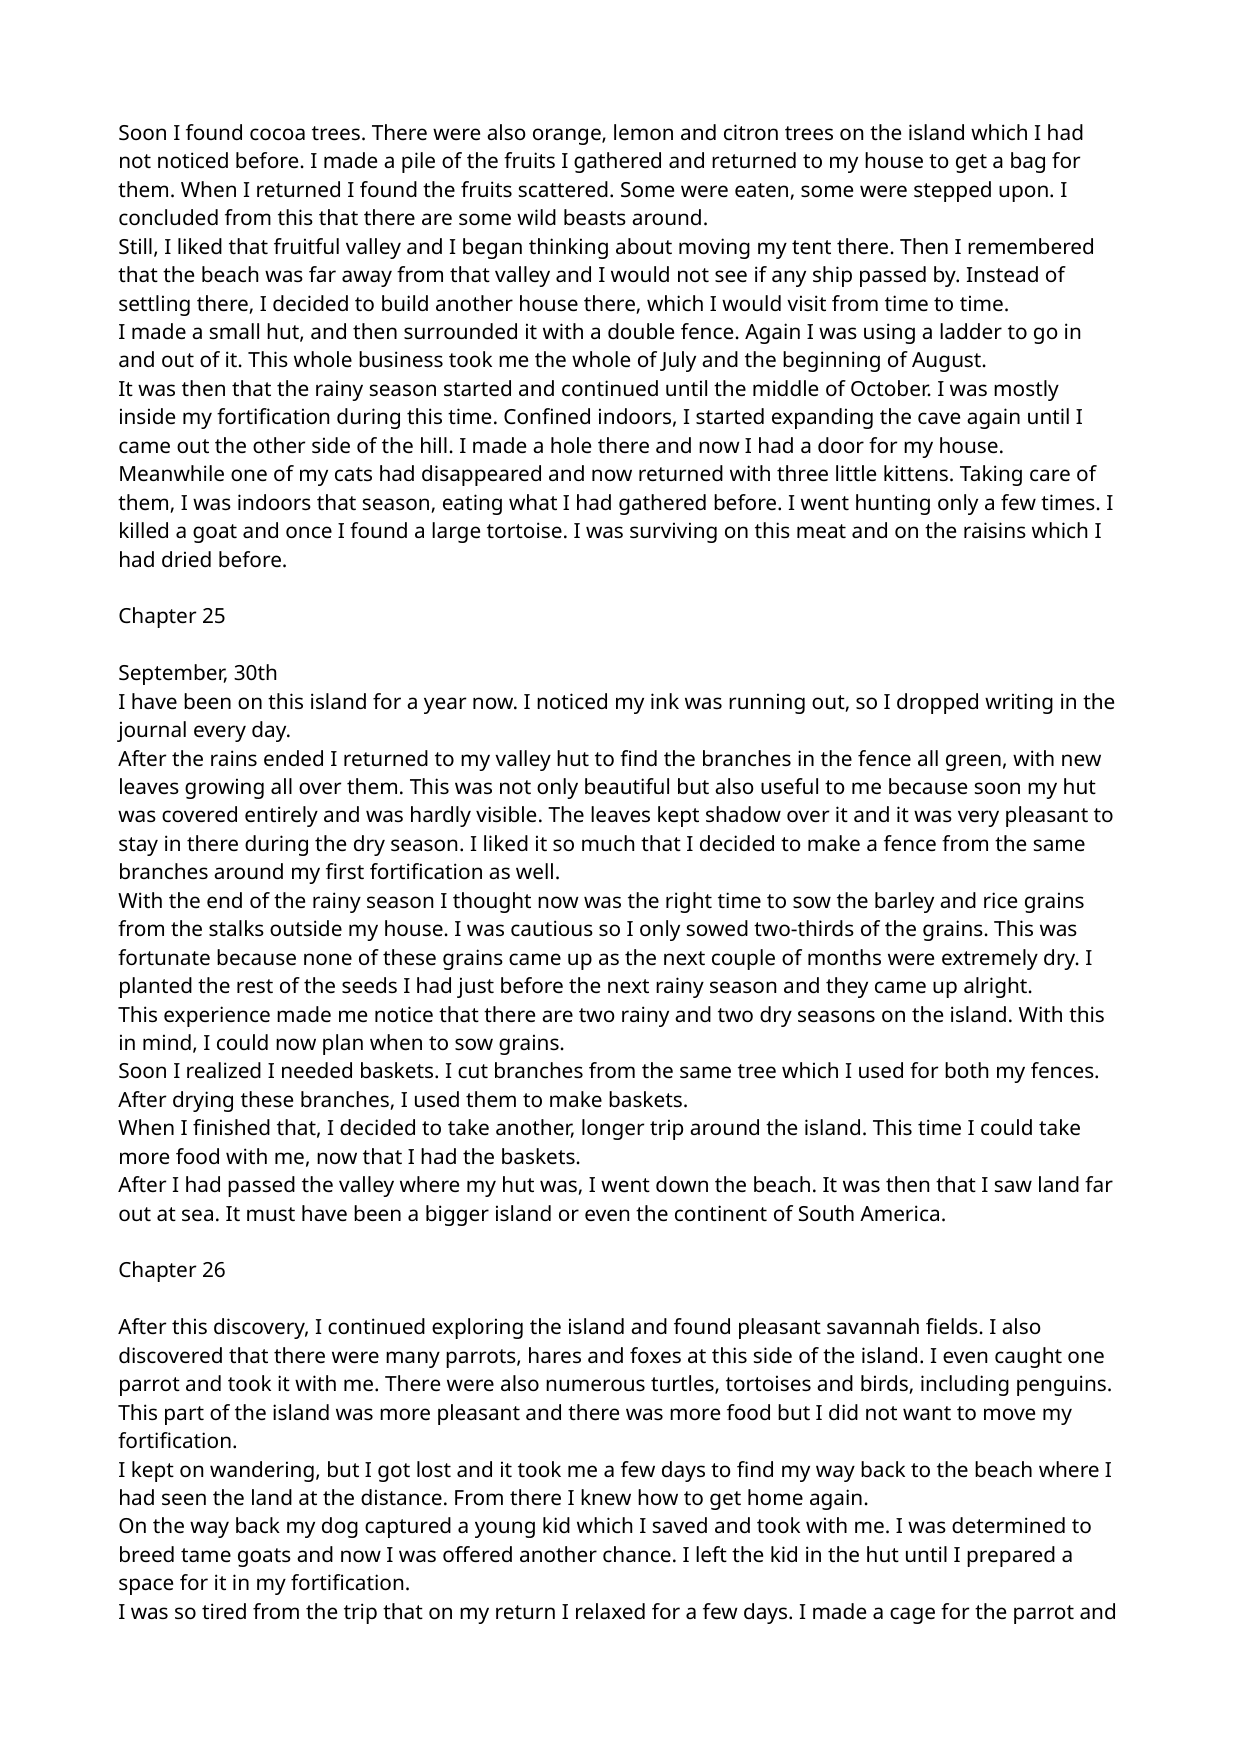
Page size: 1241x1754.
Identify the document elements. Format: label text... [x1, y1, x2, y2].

text Soon I realized I needed baskets. I cut branches from the same tree which I used for both my fences. After drying these branches, I used them to make baskets. [118, 1057, 1122, 1113]
text Still, I liked that fruitful valley and I began thinking about moving my tent there. Then I remembered that the beach was far away from that valley and I would not see if any ship passed by. Instead of settling there, I decided to build another house there, which I would visit from time to time. [118, 232, 1122, 317]
text After the rains ended I returned to my valley hut to find the branches in the fence all green, with new leaves growing all over them. This was not only beautiful but also useful to me because soon my hut was covered entirely and was hardly visible. The leaves kept shadow over it and it was very pleasant to stay in there during the dry season. I liked it so much that I decided to make a fence from the same branches around my first fortification as well. [118, 744, 1122, 886]
text On the way back my dog captured a young kid which I saved and took with me. I was determined to breed tame goats and now I was offered another chance. I left the kid in the hut until I prepared a space for it in my fortification. [118, 1512, 1122, 1597]
text Chapter 25 [118, 602, 1122, 630]
text September, 30th [118, 658, 1122, 687]
text I kept on wandering, but I got lost and it took me a few days to find my way back to the beach where I had seen the land at the distance. From there I knew how to get home again. [118, 1455, 1122, 1512]
text I made a small hut, and then surrounded it with a double fence. Again I was using a ladder to go in and out of it. This whole business took me the whole of July and the beginning of August. [118, 317, 1122, 374]
text It was then that the rainy season started and continued until the middle of October. I was mostly inside my fortification during this time. Confined indoors, I started expanding the cave again until I came out the other side of the hill. I made a hole there and now I had a door for my house. [118, 374, 1122, 459]
text Soon I found cocoa trees. There were also orange, lemon and citron trees on the island which I had not noticed before. I made a pile of the fruits I gathered and returned to my house to get a bag for them. When I returned I found the fruits scattered. Some were eaten, some were stepped upon. I concluded from this that there are some wild beasts around. [118, 118, 1122, 232]
text I have been on this island for a year now. I noticed my ink was running out, so I dropped writing in the journal every day. [118, 687, 1122, 744]
text After this discovery, I continued exploring the island and found pleasant savannah fields. I also discovered that there were many parrots, hares and foxes at this side of the island. I even caught one parrot and took it with me. There were also numerous turtles, tortoises and birds, including penguins. This part of the island was more pleasant and there was more food but I did not want to move my fortification. [118, 1312, 1122, 1455]
text After I had passed the valley where my hut was, I went down the beach. It was then that I saw land far out at sea. It must have been a bigger island or even the continent of South America. [118, 1170, 1122, 1227]
text With the end of the rainy season I thought now was the right time to sow the barley and rice grains from the stalks outside my house. I was cautious so I only sowed two-thirds of the grains. This was fortunate because none of these grains came up as the next couple of months were extremely dry. I planted the rest of the seeds I had just before the next rainy season and they came up alright. [118, 886, 1122, 1000]
text Meanwhile one of my cats had disappeared and now returned with three little kittens. Taking care of them, I was indoors that season, eating what I had gathered before. I went hunting only a few times. I killed a goat and once I found a large tortoise. I was surviving on this meat and on the raisins which I had dried before. [118, 459, 1122, 573]
text Chapter 26 [118, 1256, 1122, 1284]
text This experience made me notice that there are two rainy and two dry seasons on the island. With this in mind, I could now plan when to sow grains. [118, 1000, 1122, 1057]
text When I finished that, I decided to take another, longer trip around the island. This time I could take more food with me, now that I had the baskets. [118, 1113, 1122, 1170]
text I was so tired from the trip that on my return I relaxed for a few days. I made a cage for the parrot and [118, 1597, 1122, 1625]
